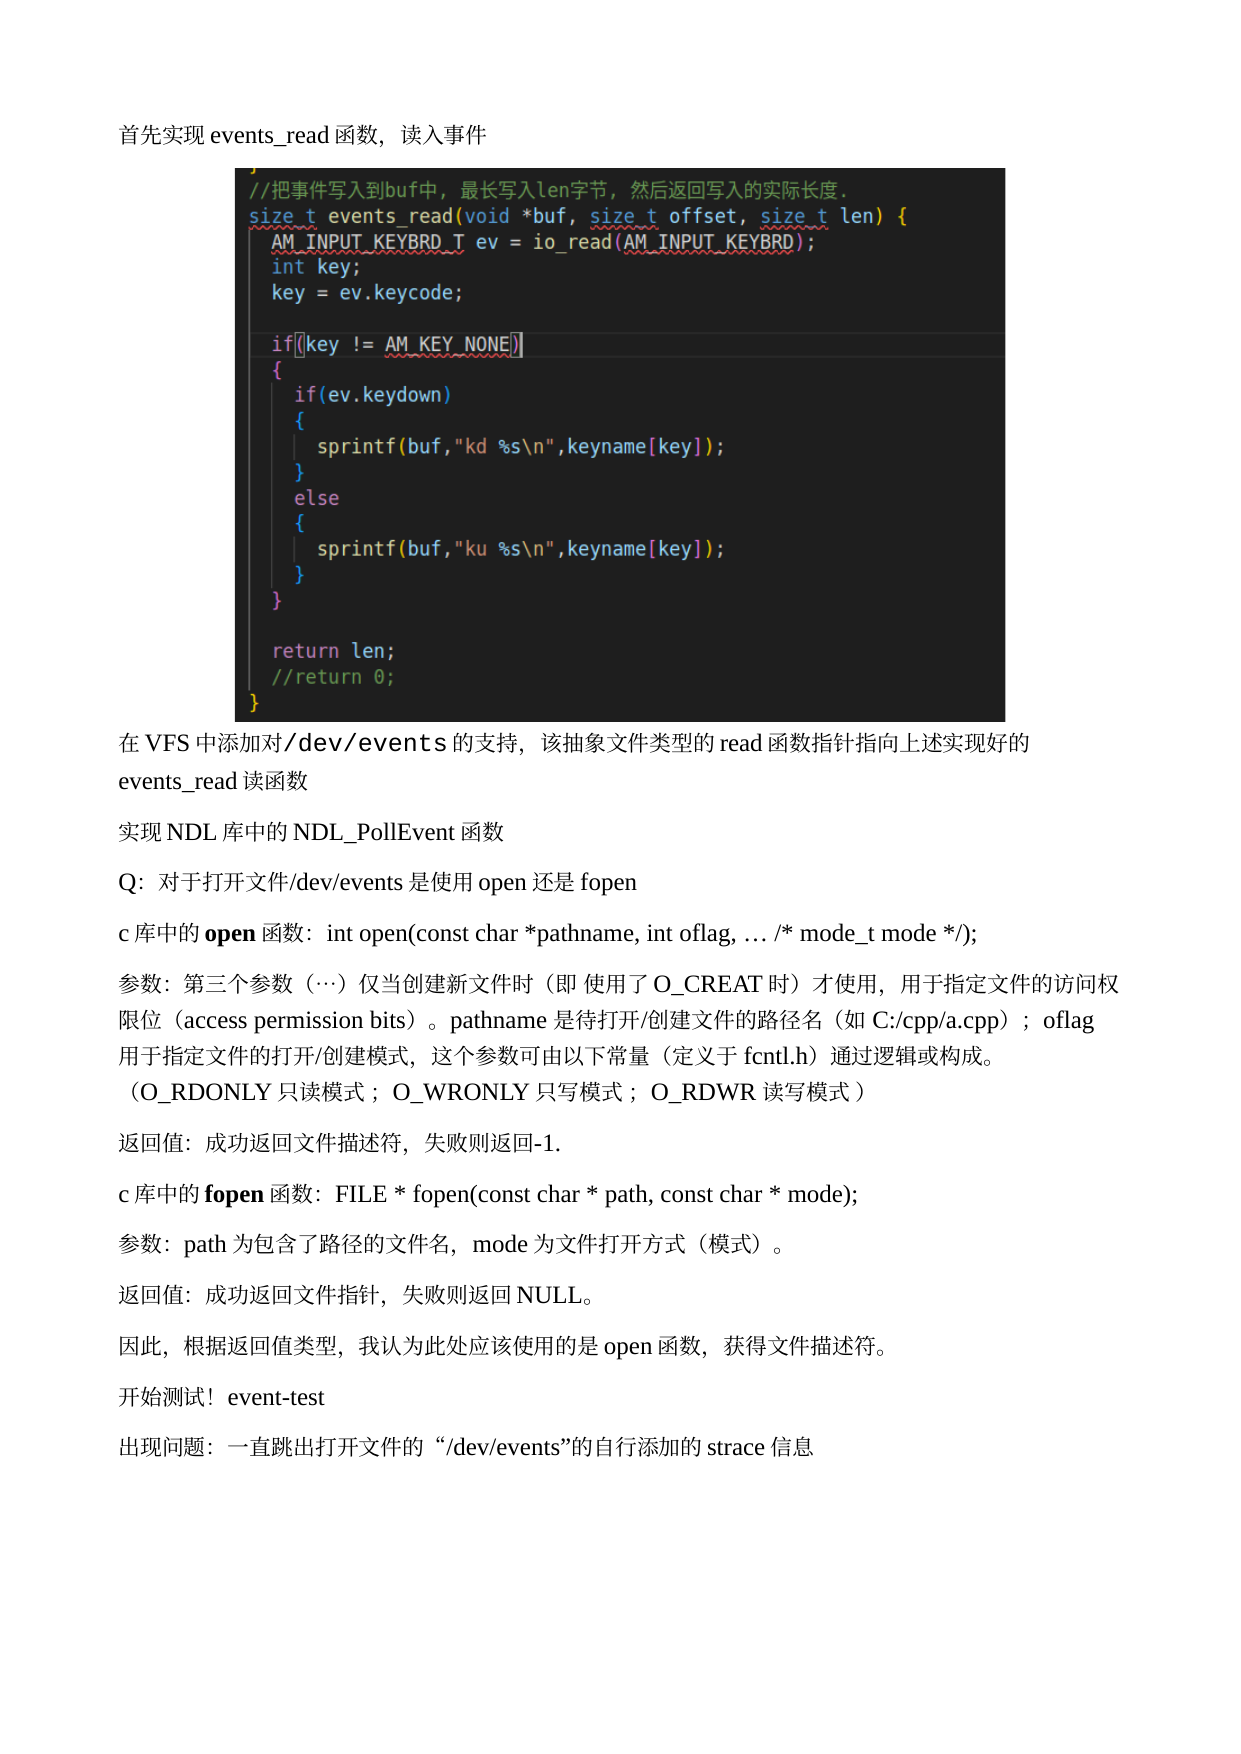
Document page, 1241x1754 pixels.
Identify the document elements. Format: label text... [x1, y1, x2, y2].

text Q：对于打开文件/dev/events是使用open还是fopen [118, 865, 1122, 897]
text 首先实现events_read函数，读入事件 [118, 118, 1122, 149]
text c库中的fopen函数：FILE * fopen(const char * path, const char * mode); [118, 1177, 1122, 1208]
text 参数：path为包含了路径的文件名，mode为文件打开方式（模式）。 [118, 1227, 1122, 1259]
text 出现问题：一直跳出打开文件的“/dev/events”的自行添加的strace信息 [118, 1430, 1122, 1462]
text 返回值：成功返回文件描述符，失败则返回-1. [118, 1126, 1122, 1157]
text 因此，根据返回值类型，我认为此处应该使用的是open函数，获得文件描述符。 [118, 1329, 1122, 1360]
text 返回值：成功返回文件指针，失败则返回NULL。 [118, 1278, 1122, 1310]
text 在VFS中添加对/dev/events的支持，该抽象文件类型的read函数指针指向上述实现好的events_read读函数 [118, 169, 1122, 795]
text 开始测试！event-test [118, 1380, 1122, 1411]
text 实现NDL库中的NDL_PollEvent函数 [118, 815, 1122, 846]
picture [234, 168, 1006, 722]
text c库中的open函数：int open(const char *pathname, int oflag, … /* mode_t mode */); [118, 916, 1122, 948]
text 参数：第三个参数（…）仅当创建新文件时（即 使用了O_CREAT 时）才使用，用于指定文件的访问权限位（access permission bits）。pathname 是待打开/创建文件的路径名（如 C:/cpp/a.cpp）；oflag 用于指定文件的打开/创建模式，这个参数可由以下常量（定义于 fcntl.h）通过逻辑或构成。 （O_RDONLY 只读模式 ；O_WRONLY 只写模式 ；O_RDWR 读写模式 ） [118, 967, 1122, 1107]
